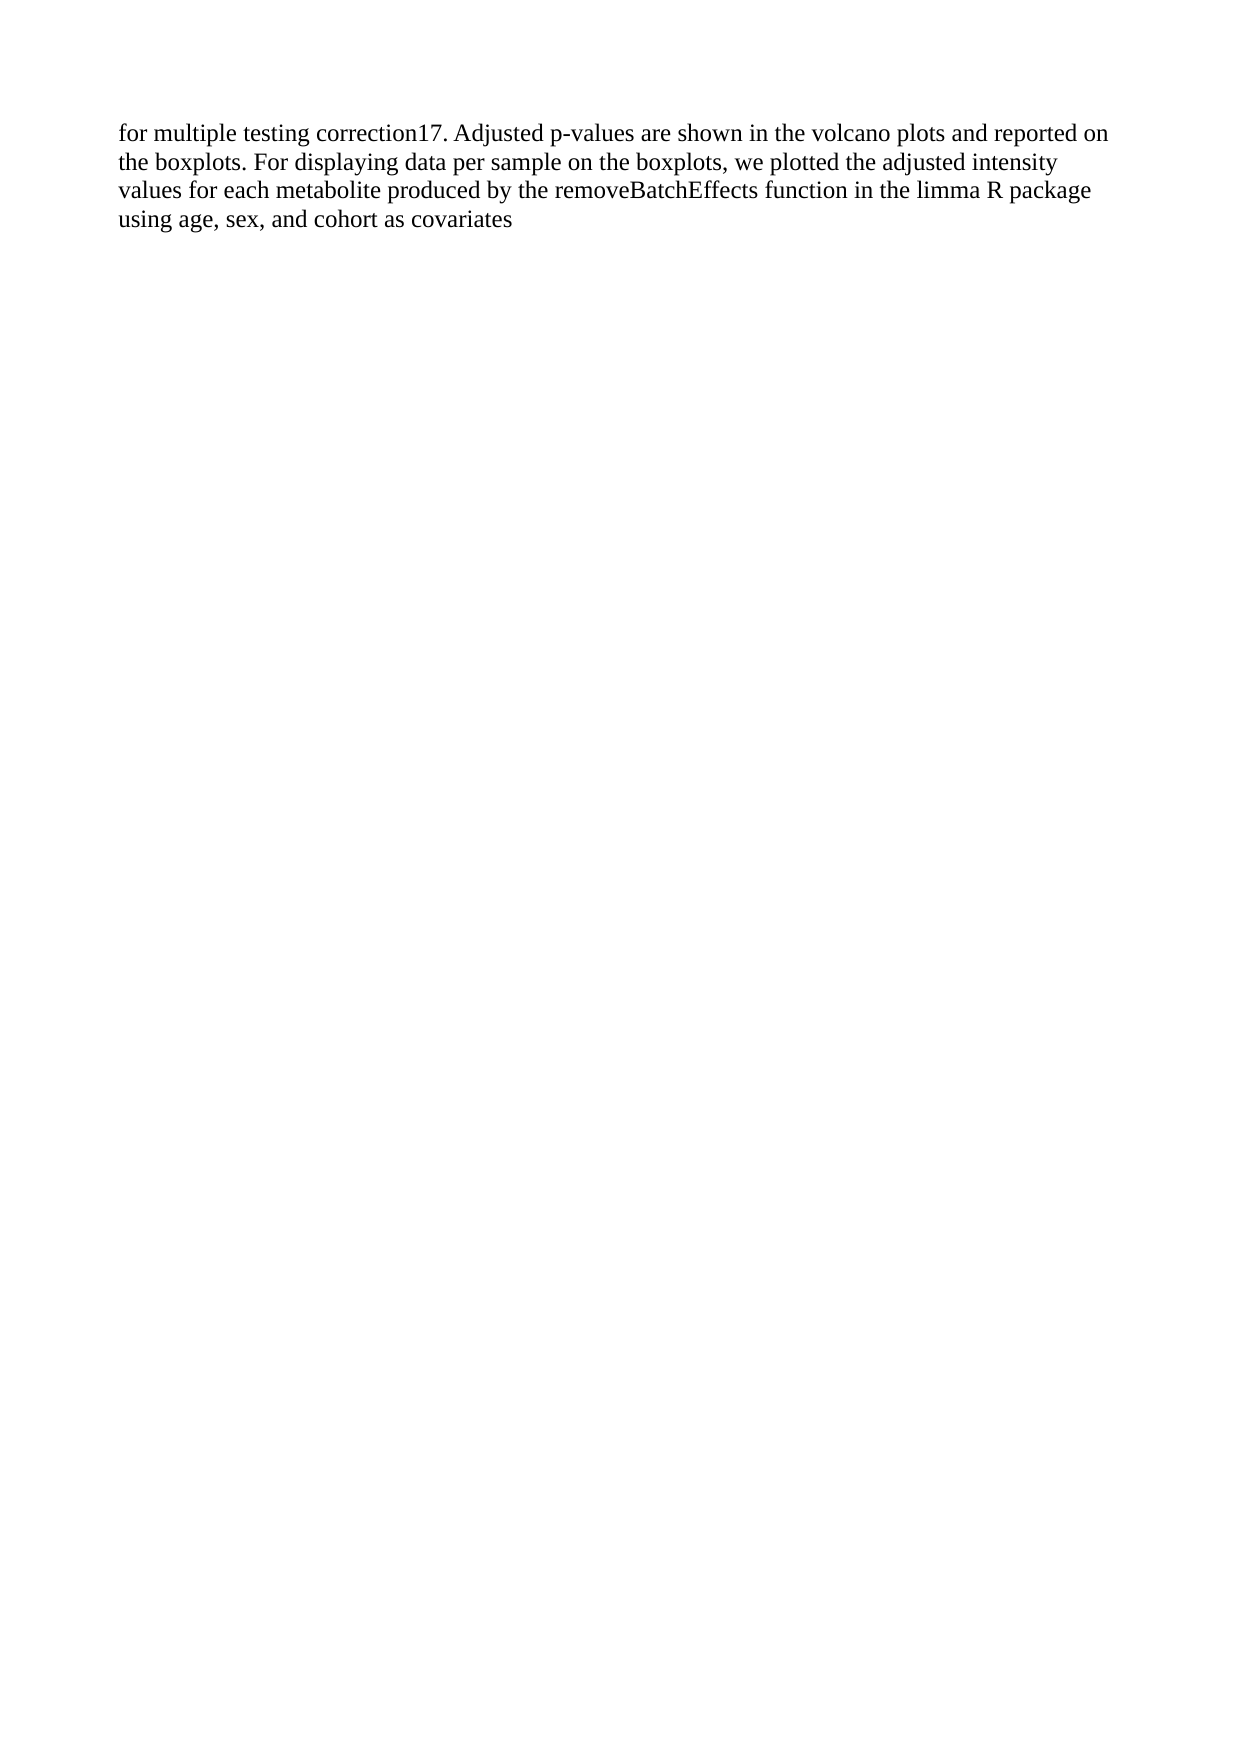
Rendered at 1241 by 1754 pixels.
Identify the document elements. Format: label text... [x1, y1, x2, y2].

text for multiple testing correction17. Adjusted p-values are shown in the volcano plots and reported on the boxplots. For displaying data per sample on the boxplots, we plotted the adjusted intensity values for each metabolite produced by the removeBatchEffects function in the limma R package using age, sex, and cohort as covariates [118, 118, 1122, 233]
